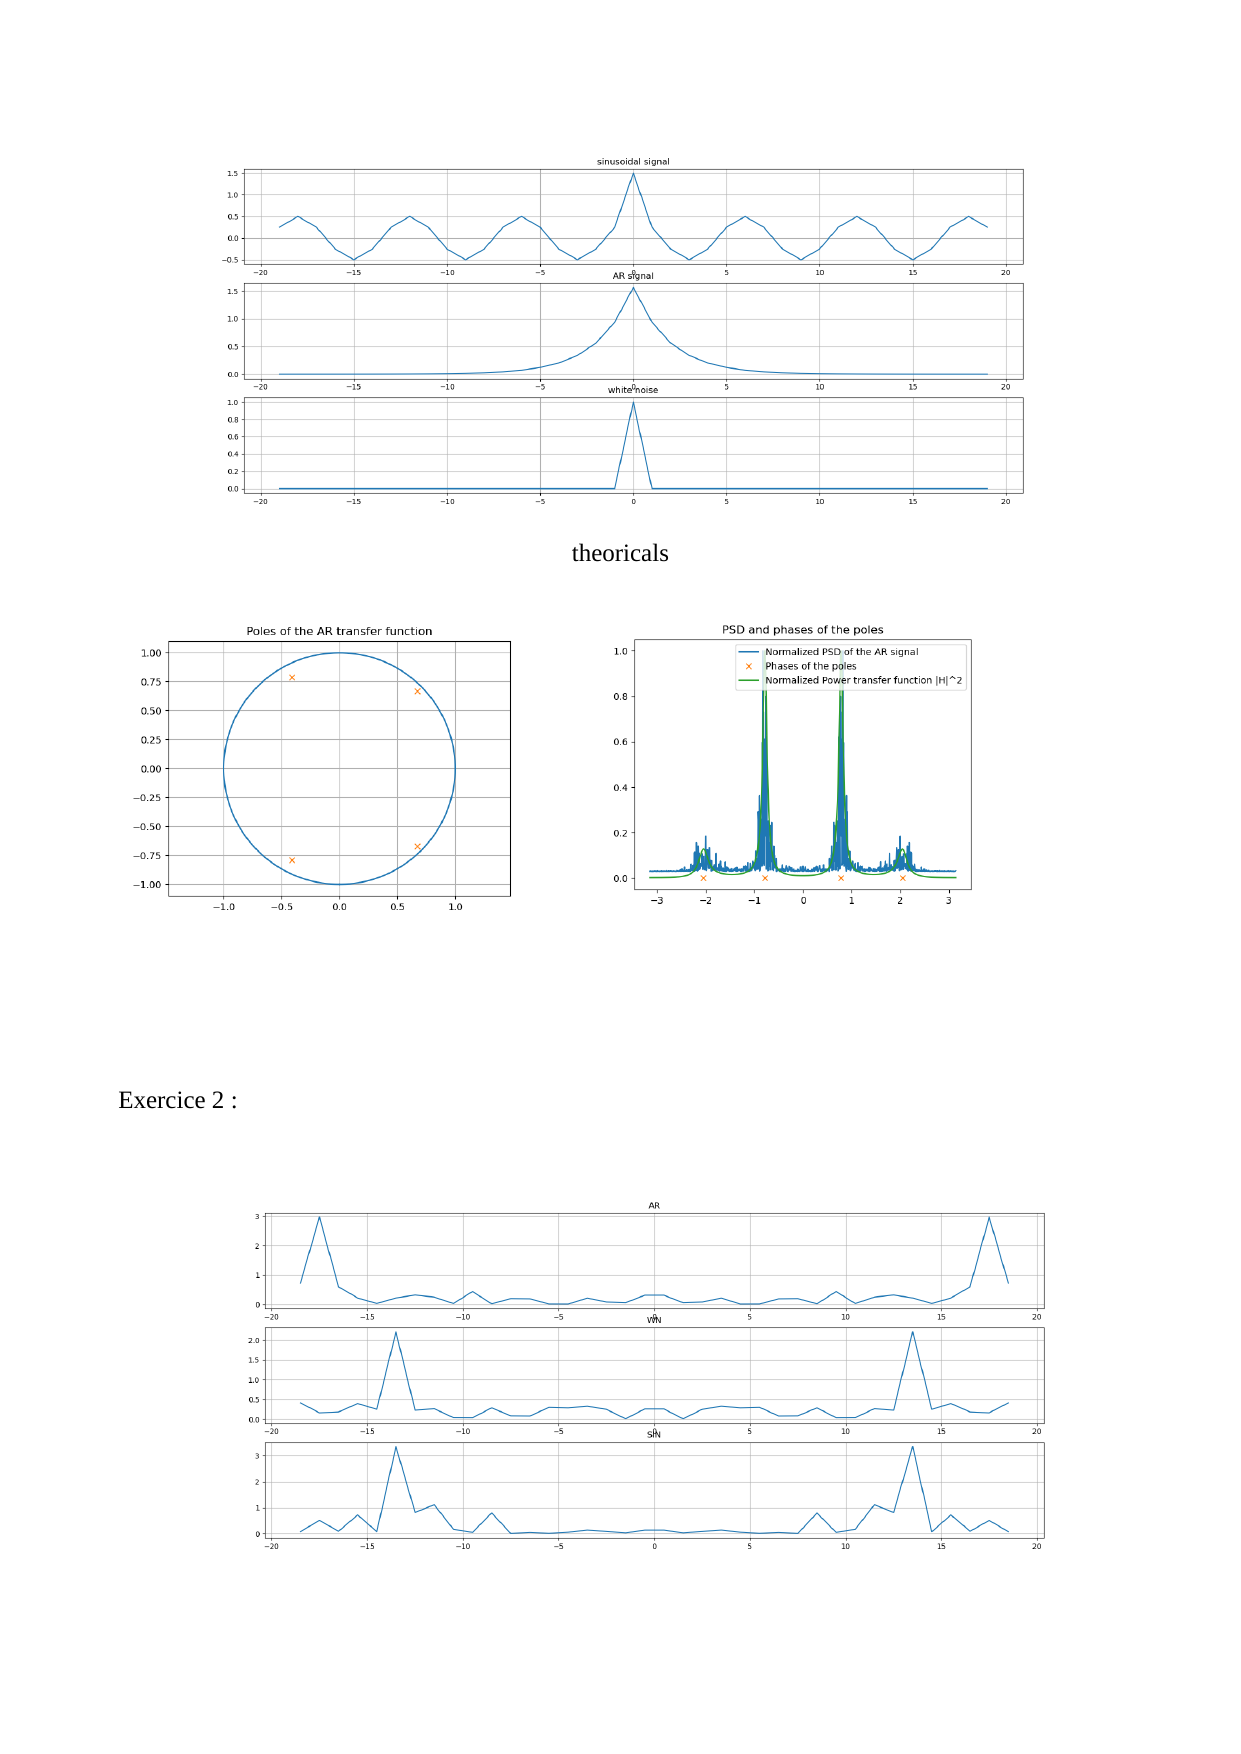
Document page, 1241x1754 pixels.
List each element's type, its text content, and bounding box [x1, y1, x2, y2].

picture [139, 1162, 1144, 1584]
picture [581, 600, 1014, 925]
picture [118, 118, 1123, 539]
text Exercice 2 : [118, 1085, 1122, 1113]
picture [113, 601, 554, 932]
text theoricals [118, 539, 1122, 567]
